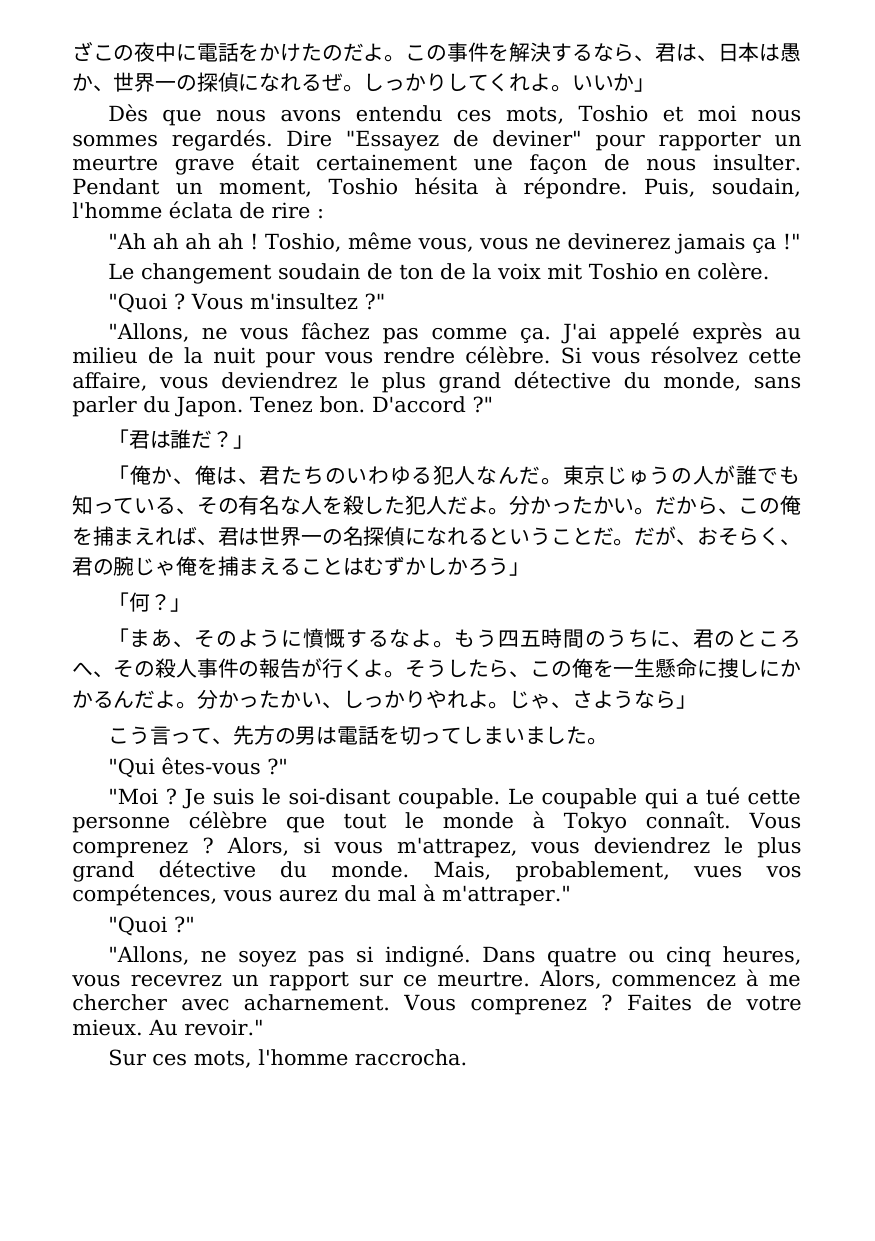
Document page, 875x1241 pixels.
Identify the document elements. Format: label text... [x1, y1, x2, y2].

text 「まあ、そのように憤慨するなよ。もう四五時間のうちに、君のところへ、その殺人事件の報告が行くよ。そうしたら、この俺を一生懸命に捜しにかかるんだよ。分かったかい、しっかりやれよ。じゃ、さようなら」 [72, 622, 802, 713]
text Le changement soudain de ton de la voix mit Toshio en colère. [72, 260, 802, 284]
text こう言って、先方の男は電話を切ってしまいました。 [72, 719, 802, 749]
text ざこの夜中に電話をかけたのだよ。この事件を解決するなら、君は、日本は愚か、世界一の探偵になれるぜ。しっかりしてくれよ。いいか」 [72, 36, 802, 96]
text "Qui êtes-vous ?" [72, 755, 802, 779]
text "Quoi ? Vous m'insultez ?" [72, 290, 802, 314]
text "Ah ah ah ah ! Toshio, même vous, vous ne devinerez jamais ça !" [72, 230, 802, 254]
text Dès que nous avons entendu ces mots, Toshio et moi nous sommes regardés. Dire "Essayez de deviner" pour rapporter un meurtre grave était certainement une façon de nous insulter. Pendant un moment, Toshio hésita à répondre. Puis, soudain, l'homme éclata de rire : [72, 102, 802, 224]
text 「俺か、俺は、君たちのいわゆる犯人なんだ。東京じゅうの人が誰でも知っている、その有名な人を殺した犯人だよ。分かったかい。だから、この俺を捕まえれば、君は世界一の名探偵になれるということだ。だが、おそらく、君の腕じゃ俺を捕まえることはむずかしかろう」 [72, 459, 802, 580]
text "Moi ? Je suis le soi-disant coupable. Le coupable qui a tué cette personne célèbre que tout le monde à Tokyo connaît. Vous comprenez ? Alors, si vous m'attrapez, vous deviendrez le plus grand détective du monde. Mais, probablement, vues vos compétences, vous aurez du mal à m'attraper." [72, 785, 802, 907]
text "Allons, ne vous fâchez pas comme ça. J'ai appelé exprès au milieu de la nuit pour vous rendre célèbre. Si vous résolvez cette affaire, vous deviendrez le plus grand détective du monde, sans parler du Japon. Tenez bon. D'accord ?" [72, 320, 802, 417]
text "Quoi ?" [72, 913, 802, 937]
text 「何？」 [72, 586, 802, 616]
text Sur ces mots, l'homme raccrocha. [72, 1046, 802, 1070]
text 「君は誰だ？」 [72, 423, 802, 453]
text "Allons, ne soyez pas si indigné. Dans quatre ou cinq heures, vous recevrez un rapport sur ce meurtre. Alors, commencez à me chercher avec acharnement. Vous comprenez ? Faites de votre mieux. Au revoir." [72, 943, 802, 1040]
